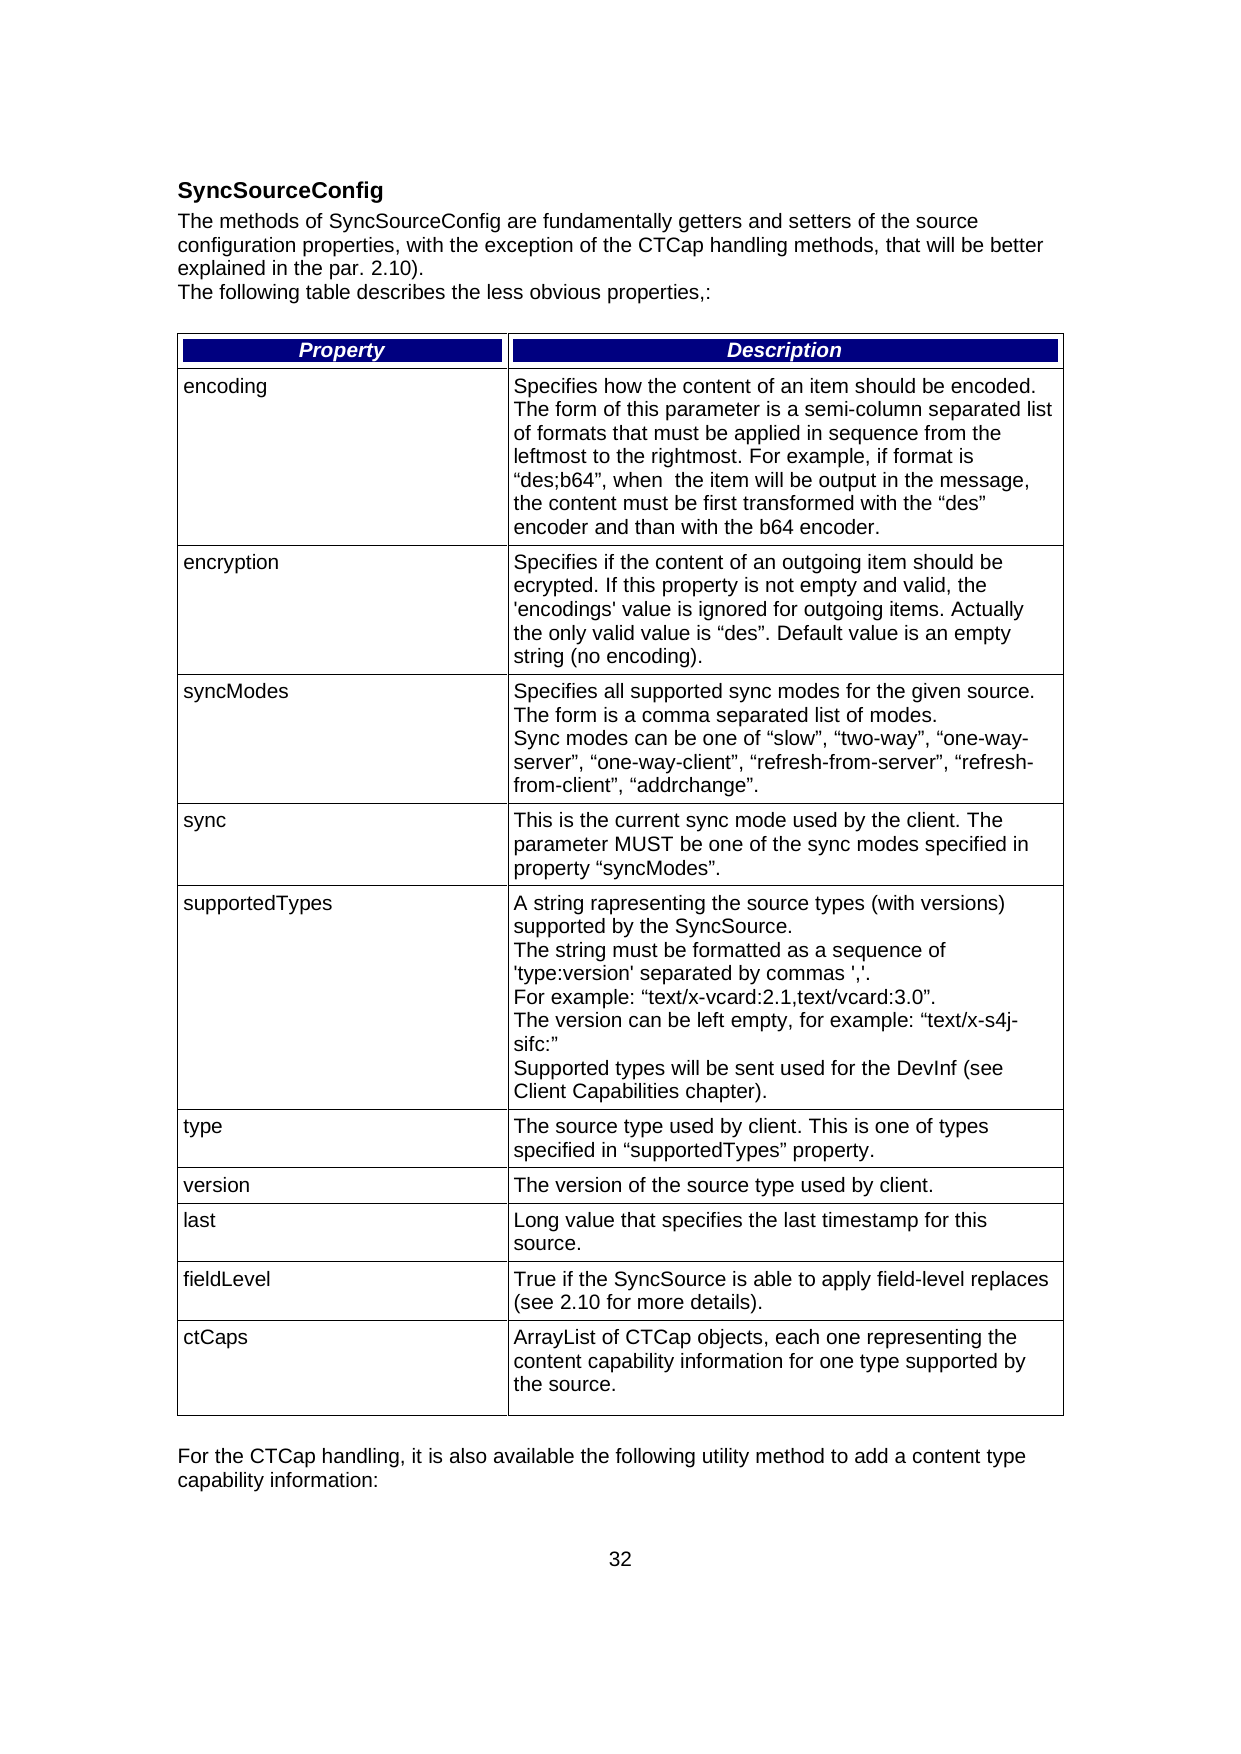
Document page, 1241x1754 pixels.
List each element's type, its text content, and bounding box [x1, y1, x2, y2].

table_cell ArrayList of CTCap objects, each one representing the content capability information for one type supported by the source. [509, 1321, 1063, 1415]
table_cell supportedTypes [178, 886, 507, 1109]
table_cell sync [178, 804, 507, 885]
table_cell type [178, 1110, 507, 1167]
subtitle SyncSourceConfig [177, 177, 1063, 203]
table_cell The version of the source type used by client. [509, 1168, 1063, 1203]
table_header Description [509, 334, 1063, 368]
table_cell A string rapresenting the source types (with versions) supported by the SyncSource. The string must be formatted as a sequence of 'type:version' separated by commas ','. For example: “text/x-vcard:2.1,text/vcard:3.0”. The version can be left empty, for example: “text/x-s4j-sifc:” Supported types will be sent used for the DevInf (see Client Capabilities chapter). [509, 886, 1063, 1109]
table_cell True if the SyncSource is able to apply field-level replaces (see 2.10 for more details). [509, 1262, 1063, 1320]
table_cell version [178, 1168, 507, 1203]
text The methods of SyncSourceConfig are fundamentally getters and setters of the source configuration properties, with the exception of the CTCap handling methods, that will be better explained in the par. 2.10). [177, 209, 1063, 280]
table_cell syncModes [178, 675, 507, 803]
table_cell Specifies how the content of an item should be encoded. The form of this parameter is a semi-column separated list of formats that must be applied in sequence from the leftmost to the rightmost. For example, if format is “des;b64”, when the item will be output in the message, the content must be first transformed with the “des” encoder and than with the b64 encoder. [509, 369, 1063, 545]
table_cell ctCaps [178, 1321, 507, 1415]
table_cell encoding [178, 369, 507, 545]
text For the CTCap handling, it is also available the following utility method to add a content type capability information: [177, 1445, 1063, 1492]
text The following table describes the less obvious properties,: [177, 280, 1063, 304]
table_cell Long value that specifies the last timestamp for this source. [509, 1204, 1063, 1261]
table_cell Specifies if the content of an outgoing item should be ecrypted. If this property is not empty and valid, the 'encodings' value is ignored for outgoing items. Actually the only valid value is “des”. Default value is an empty string (no encoding). [509, 546, 1063, 674]
table_cell encryption [178, 546, 507, 674]
table_header Property [178, 334, 507, 368]
table_cell This is the current sync mode used by the client. The parameter MUST be one of the sync modes specified in property “syncModes”. [509, 804, 1063, 885]
table_cell fieldLevel [178, 1262, 507, 1320]
table_cell The source type used by client. This is one of types specified in “supportedTypes” property. [509, 1110, 1063, 1167]
table_cell Specifies all supported sync modes for the given source. The form is a comma separated list of modes. Sync modes can be one of “slow”, “two-way”, “one-way-server”, “one-way-client”, “refresh-from-server”, “refresh-from-client”, “addrchange”. [509, 675, 1063, 803]
table_cell last [178, 1204, 507, 1261]
